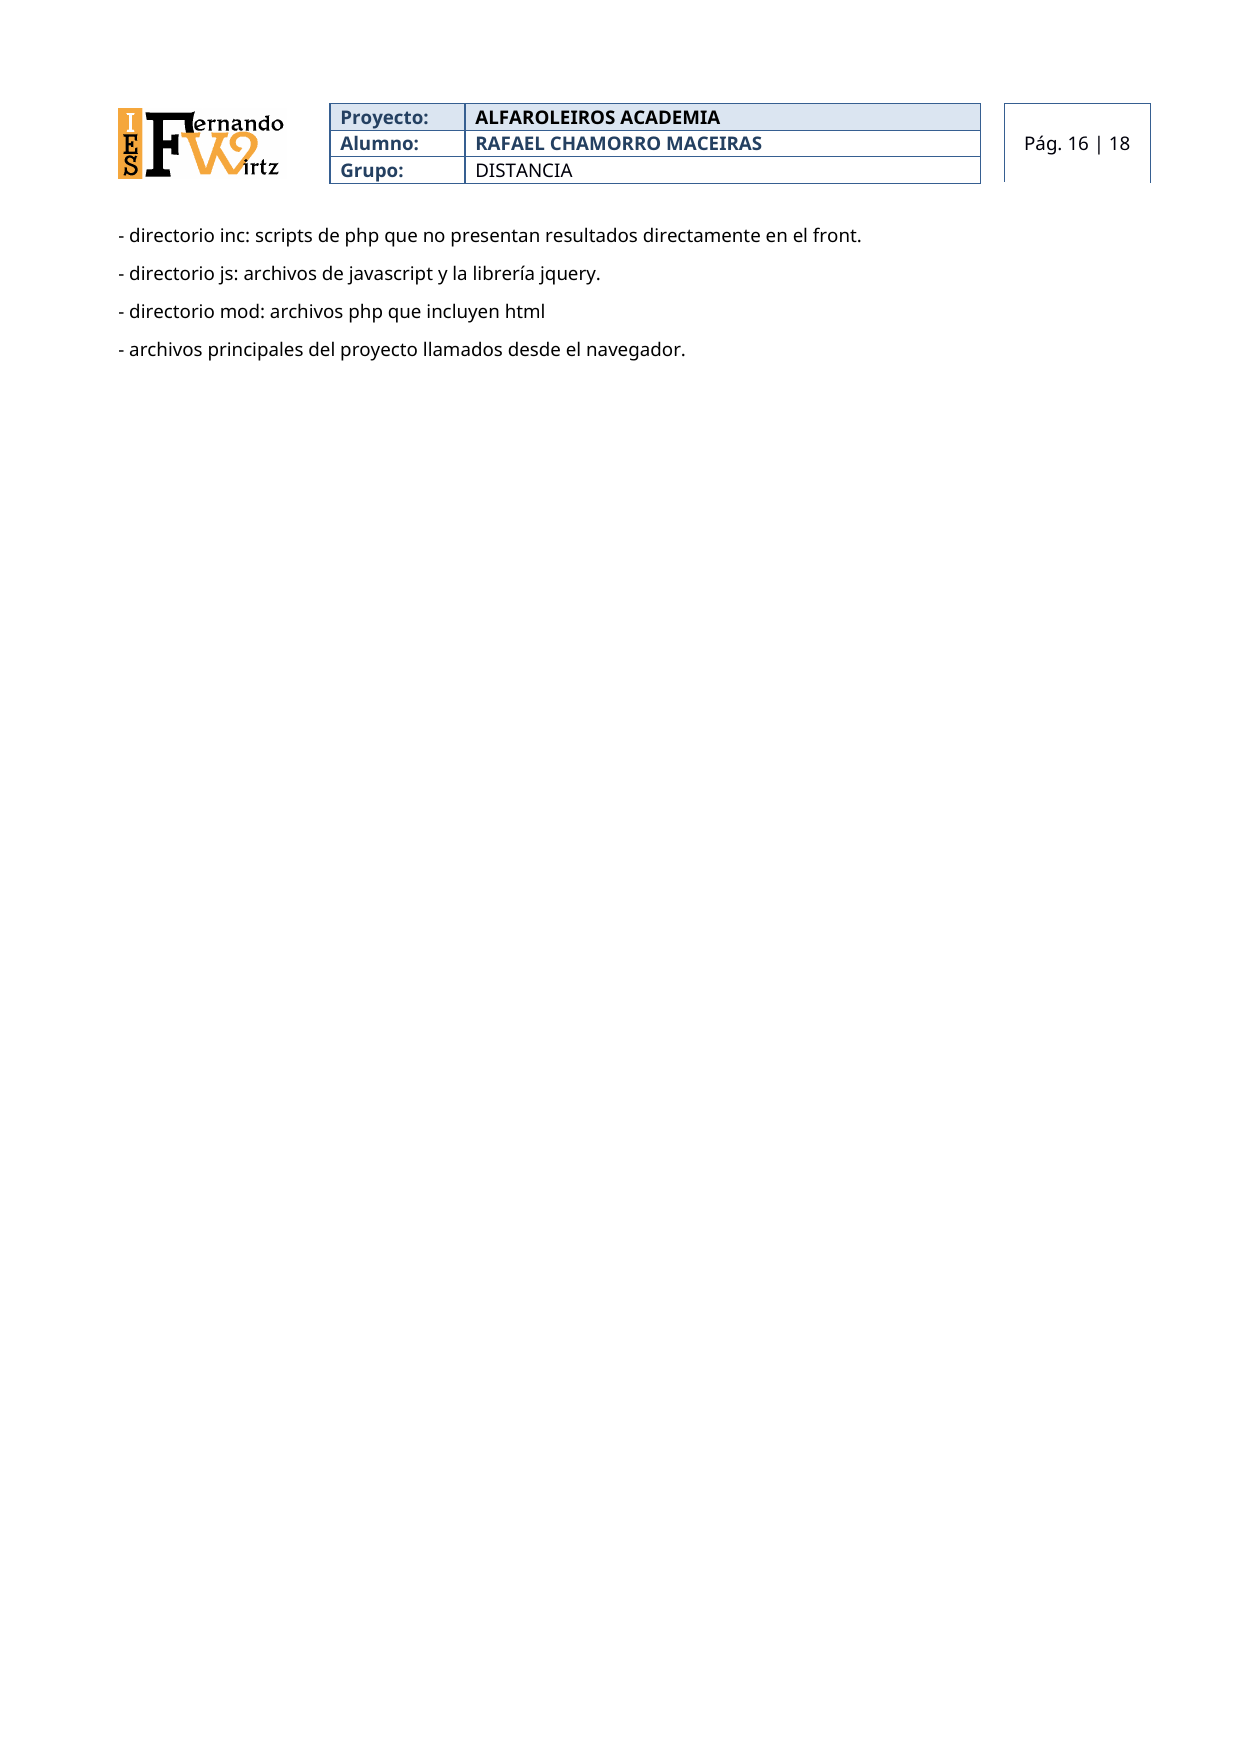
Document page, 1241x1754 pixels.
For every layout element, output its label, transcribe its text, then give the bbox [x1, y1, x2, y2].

text - archivos principales del proyecto llamados desde el navegador. [118, 336, 1152, 361]
picture [118, 108, 287, 179]
text - directorio inc: scripts de php que no presentan resultados directamente en el front. [118, 222, 1152, 247]
text - directorio mod: archivos php que incluyen html [118, 298, 1152, 323]
text - directorio js: archivos de javascript y la librería jquery. [118, 260, 1152, 285]
